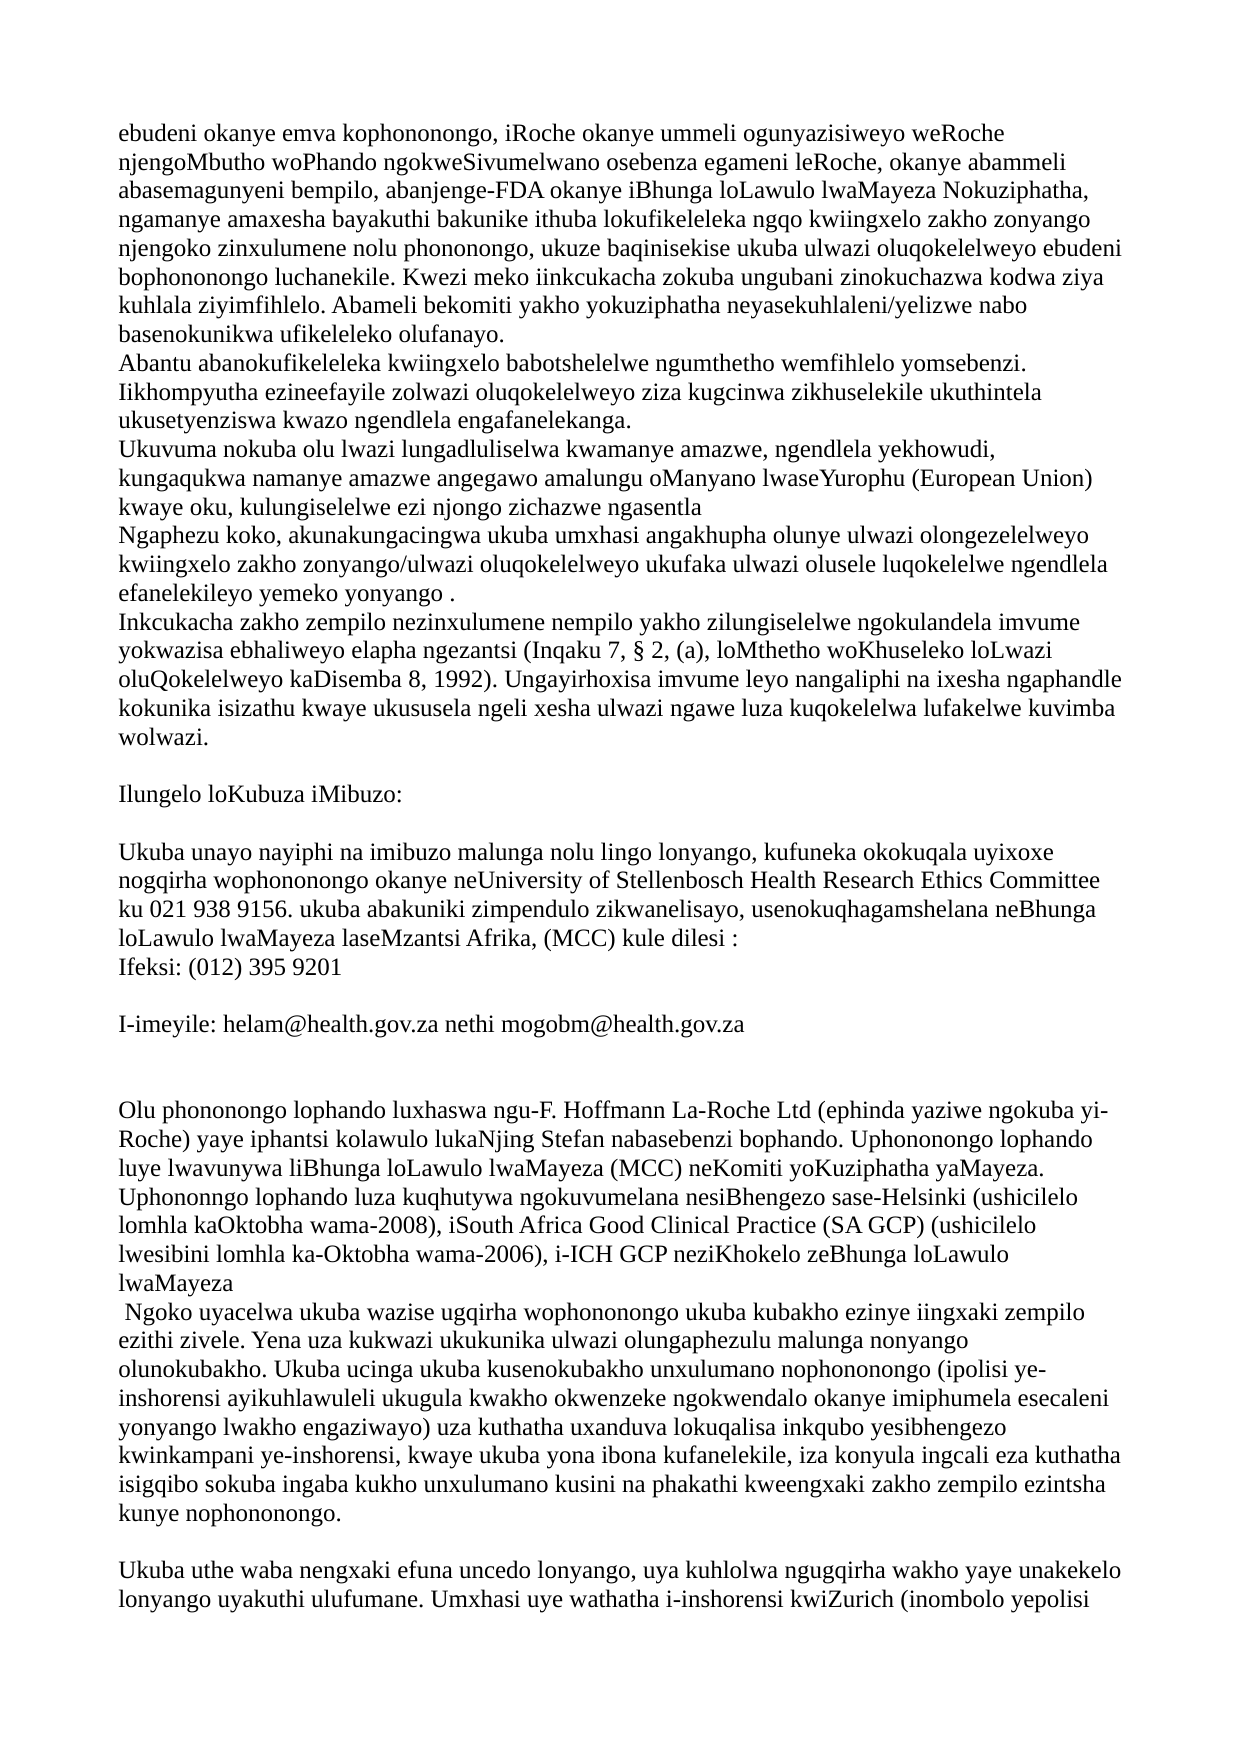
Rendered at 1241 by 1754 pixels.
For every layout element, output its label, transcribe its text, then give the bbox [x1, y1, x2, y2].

text Ukuvuma nokuba olu lwazi lungadluliselwa kwamanye amazwe, ngendlela yekhowudi, kungaqukwa namanye amazwe angegawo amalungu oManyano lwaseYurophu (European Union) kwaye oku, kulungiselelwe ezi njongo zichazwe ngasentla [118, 434, 1122, 521]
text Ifeksi: (012) 395 9201 [118, 952, 1122, 981]
text Ukuba uthe waba nengxaki efuna uncedo lonyango, uya kuhlolwa ngugqirha wakho yaye unakekelo lonyango uyakuthi ulufumane. Umxhasi uye wathatha i-inshorensi kwiZurich (inombolo yepolisi [118, 1556, 1122, 1613]
text Ilungelo loKubuza iMibuzo: [118, 779, 1122, 808]
text Ngoko uyacelwa ukuba wazise ugqirha wophononongo ukuba kubakho ezinye iingxaki zempilo ezithi zivele. Yena uza kukwazi ukukunika ulwazi olungaphezulu malunga nonyango olunokubakho. Ukuba ucinga ukuba kusenokubakho unxulumano nophononongo (ipolisi ye-inshorensi ayikuhlawuleli ukugula kwakho okwenzeke ngokwendalo okanye imiphumela esecaleni yonyango lwakho engaziwayo) uza kuthatha uxanduva lokuqalisa inkqubo yesibhengezo kwinkampani ye-inshorensi, kwaye ukuba yona ibona kufanelekile, iza konyula ingcali eza kuthatha isigqibo sokuba ingaba kukho unxulumano kusini na phakathi kweengxaki zakho zempilo ezintsha kunye nophononongo. [118, 1297, 1122, 1527]
text Ukuba unayo nayiphi na imibuzo malunga nolu lingo lonyango, kufuneka okokuqala uyixoxe nogqirha wophononongo okanye neUniversity of Stellenbosch Health Research Ethics Committee ku 021 938 9156. ukuba abakuniki zimpendulo zikwanelisayo, usenokuqhagamshelana neBhunga loLawulo lwaMayeza laseMzantsi Afrika, (MCC) kule dilesi : [118, 837, 1122, 952]
text ebudeni okanye emva kophononongo, iRoche okanye ummeli ogunyazisiweyo weRoche njengoMbutho woPhando ngokweSivumelwano osebenza egameni leRoche, okanye abammeli abasemagunyeni bempilo, abanjenge-FDA okanye iBhunga loLawulo lwaMayeza Nokuziphatha, ngamanye amaxesha bayakuthi bakunike ithuba lokufikeleleka ngqo kwiingxelo zakho zonyango njengoko zinxulumene nolu phononongo, ukuze baqinisekise ukuba ulwazi oluqokelelweyo ebudeni bophononongo luchanekile. Kwezi meko iinkcukacha zokuba ungubani zinokuchazwa kodwa ziya kuhlala ziyimfihlelo. Abameli bekomiti yakho yokuziphatha neyasekuhlaleni/yelizwe nabo basenokunikwa ufikeleleko olufanayo. [118, 118, 1122, 348]
text Ngaphezu koko, akunakungacingwa ukuba umxhasi angakhupha olunye ulwazi olongezelelweyo kwiingxelo zakho zonyango/ulwazi oluqokelelweyo ukufaka ulwazi olusele luqokelelwe ngendlela efanelekileyo yemeko yonyango . [118, 521, 1122, 607]
text Olu phononongo lophando luxhaswa ngu-F. Hoffmann La-Roche Ltd (ephinda yaziwe ngokuba yi-Roche) yaye iphantsi kolawulo lukaNjing Stefan nabasebenzi bophando. Uphononongo lophando luye lwavunywa liBhunga loLawulo lwaMayeza (MCC) neKomiti yoKuziphatha yaMayeza. Uphononngo lophando luza kuqhutywa ngokuvumelana nesiBhengezo sase-Helsinki (ushicilelo lomhla kaOktobha wama-2008), iSouth Africa Good Clinical Practice (SA GCP) (ushicilelo lwesibini lomhla ka-Oktobha wama-2006), i-ICH GCP neziKhokelo zeBhunga loLawulo lwaMayeza [118, 1096, 1122, 1297]
text Inkcukacha zakho zempilo nezinxulumene nempilo yakho zilungiselelwe ngokulandela imvume yokwazisa ebhaliweyo elapha ngezantsi (Inqaku 7, § 2, (a), loMthetho woKhuseleko loLwazi oluQokelelweyo kaDisemba 8, 1992). Ungayirhoxisa imvume leyo nangaliphi na ixesha ngaphandle kokunika isizathu kwaye ukususela ngeli xesha ulwazi ngawe luza kuqokelelwa lufakelwe kuvimba wolwazi. [118, 607, 1122, 751]
text Abantu abanokufikeleleka kwiingxelo babotshelelwe ngumthetho wemfihlelo yomsebenzi. Iikhompyutha ezineefayile zolwazi oluqokelelweyo ziza kugcinwa zikhuselekile ukuthintela ukusetyenziswa kwazo ngendlela engafanelekanga. [118, 348, 1122, 434]
text I-imeyile: helam@health.gov.za nethi mogobm@health.gov.za [118, 1009, 1122, 1038]
